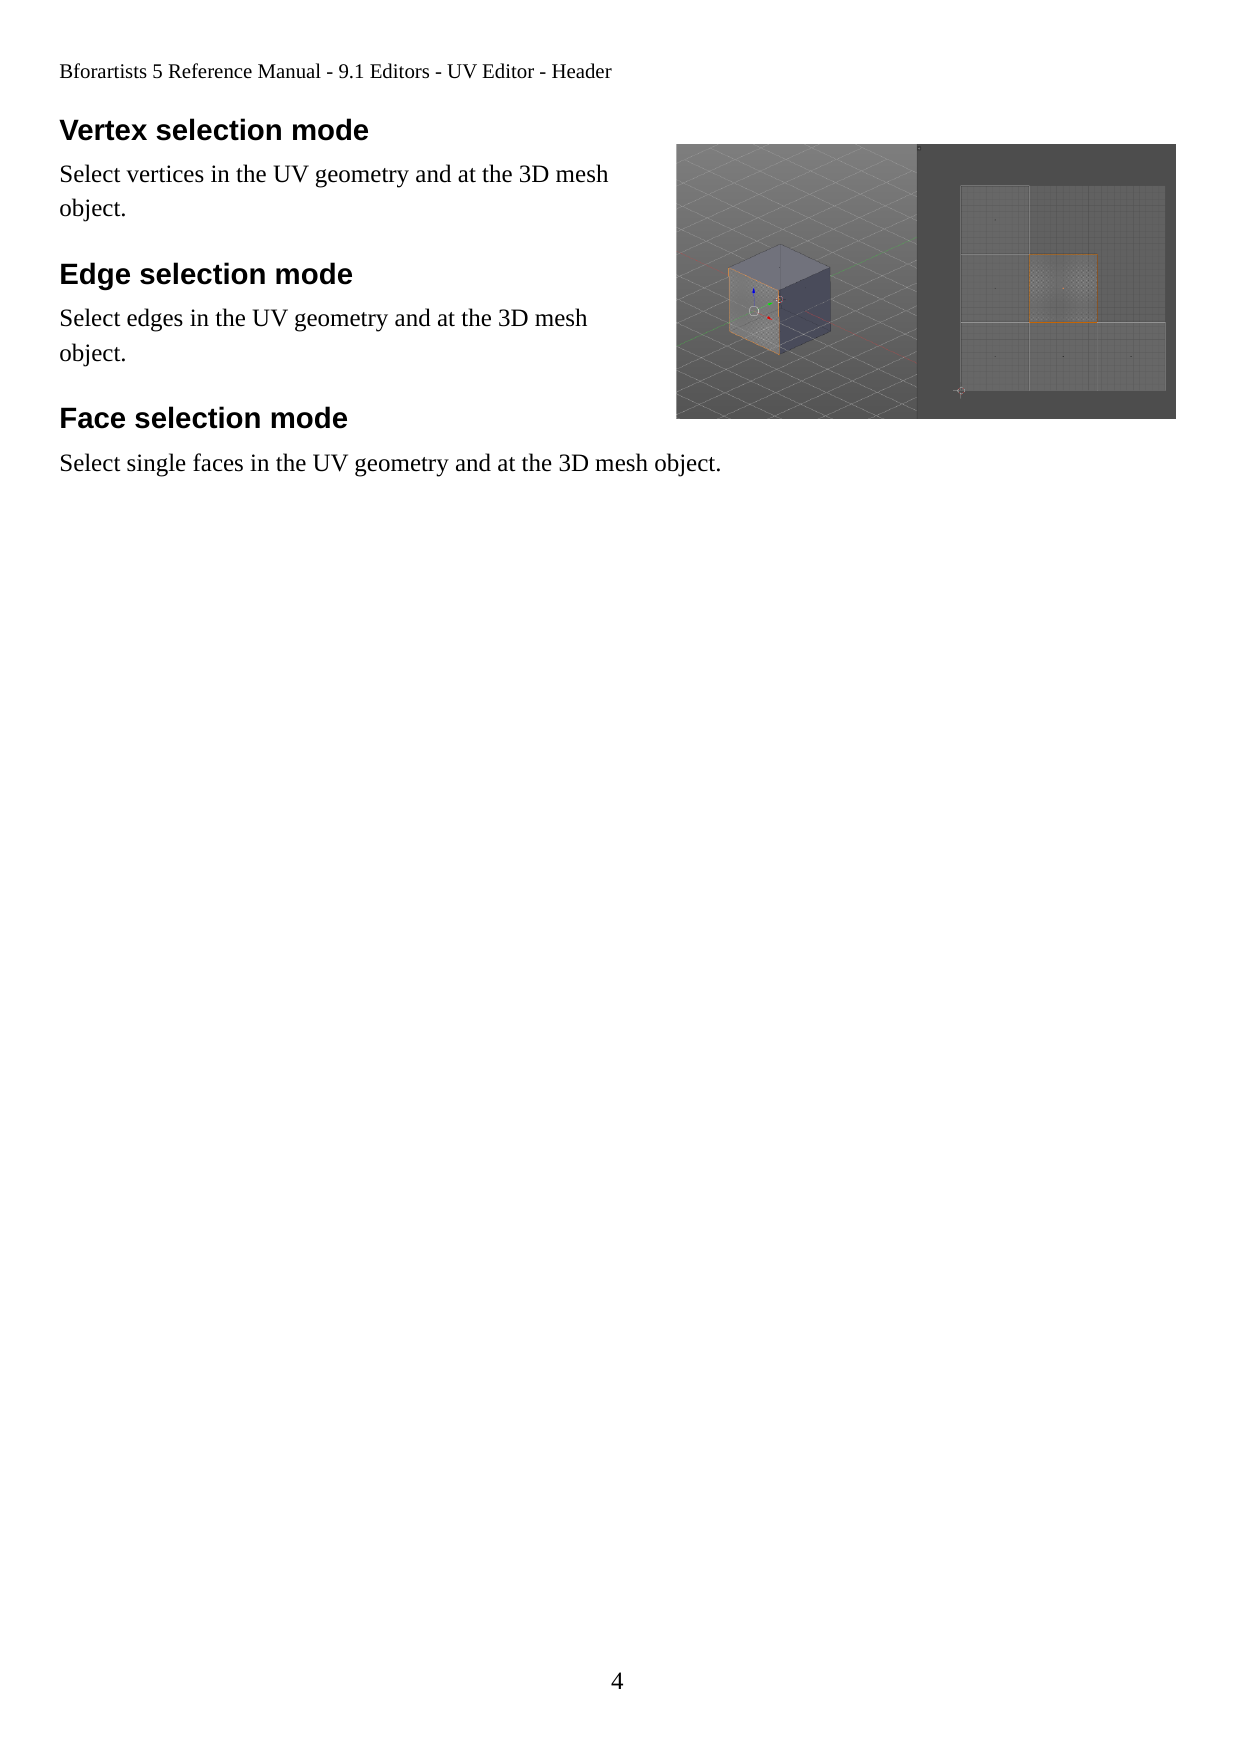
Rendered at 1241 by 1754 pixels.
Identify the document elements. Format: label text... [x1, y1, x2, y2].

text Select single faces in the UV geometry and at the 3D mesh object. [59, 448, 1181, 476]
subtitle Edge selection mode [59, 257, 676, 291]
subtitle Face selection mode [59, 401, 1181, 435]
text Select vertices in the UV geometry and at the 3D mesh object. [59, 159, 676, 222]
subtitle Vertex selection mode [59, 113, 1181, 146]
picture [676, 144, 1176, 419]
text Select edges in the UV geometry and at the 3D mesh object. [59, 303, 676, 366]
